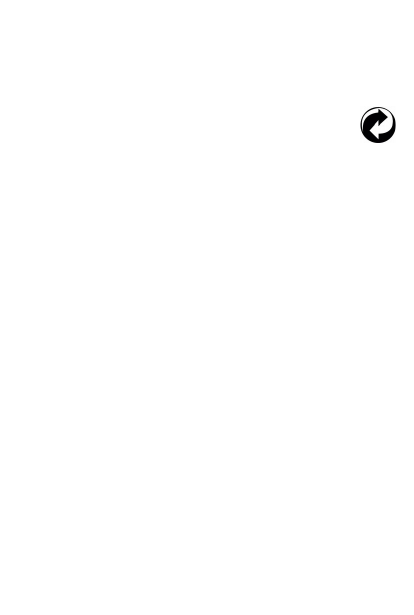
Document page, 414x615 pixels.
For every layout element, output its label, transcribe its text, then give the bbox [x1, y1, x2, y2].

table_cell <load(record, 'frame', mode='string')> <(load(record, 'frame')).replace('\n', '-')> <load(record, 'fabric', mode='string')> <(load(record, 'fabric')).replace('\n','-')> [114, 47, 413, 195]
picture [360, 106, 396, 143]
table_cell </for> [0, 213, 413, 230]
table_cell <for each="counter in range(0, 1 if data.get('demo_mode', False) else (load(record, 'counter') or 1))"> [0, 30, 413, 47]
table_cell </for> [0, 195, 413, 212]
table_header <for each="record in get_report_label(data)"> [0, 12, 413, 29]
table_cell <load(record, 'line', mode='data')> <load(record, 'period')> <load(record, 'code')> <load(record, 'code_partner', mode='string')> <load(record, 'code_partner')> [0, 47, 114, 195]
